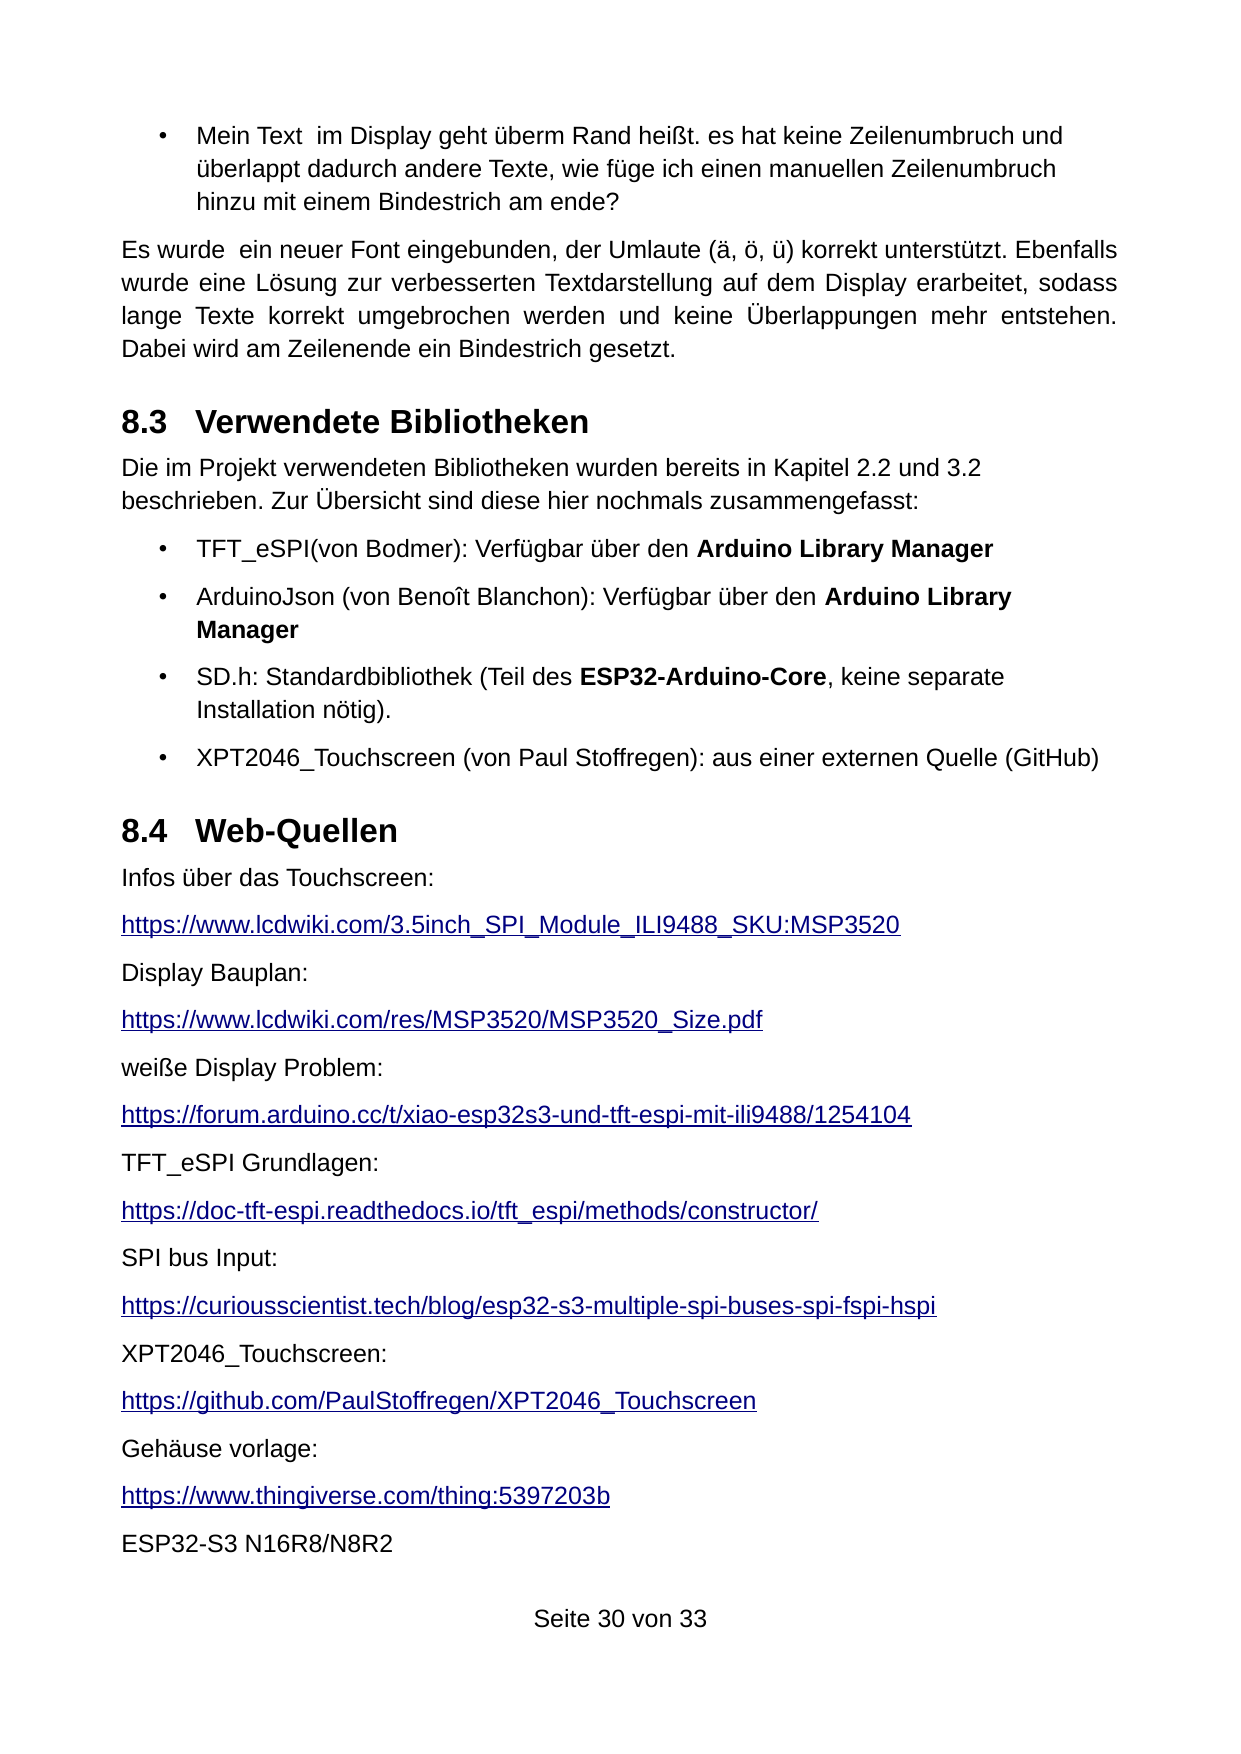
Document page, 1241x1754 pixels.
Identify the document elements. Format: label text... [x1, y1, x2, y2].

list XPT2046_Touchscreen (von Paul Stoffregen): aus einer externen Quelle (GitHub) [158, 743, 1119, 772]
list Mein Text im Display geht überm Rand heißt. es hat keine Zeilenumbruch und überlappt dadurch andere Texte, wie füge ich einen manuellen Zeilenumbruch hinzu mit einem Bindestrich am ende? [158, 121, 1119, 216]
list ArduinoJson (von Benoît Blanchon): Verfügbar über den Arduino Library Manager [158, 582, 1119, 643]
text SPI bus Input: [121, 1243, 1119, 1272]
text https://www.thingiverse.com/thing:5397203b [121, 1481, 1119, 1510]
text https://forum.arduino.cc/t/xiao-esp32s3-und-tft-espi-mit-ili9488/1254104 [121, 1101, 1119, 1129]
text XPT2046_Touchscreen: [121, 1338, 1119, 1367]
list SD.h: Standardbibliothek (Teil des ESP32-Arduino-Core, keine separate Installation nötig). [158, 662, 1119, 724]
text ESP32-S3 N16R8/N8R2 [121, 1529, 1119, 1558]
text TFT_eSPI Grundlagen: [121, 1148, 1119, 1177]
subtitle Verwendete Bibliotheken [121, 402, 1119, 441]
text Infos über das Touchscreen: [121, 862, 1119, 891]
text Gehäuse vorlage: [121, 1434, 1119, 1462]
text https://github.com/PaulStoffregen/XPT2046_Touchscreen [121, 1386, 1119, 1415]
text weiße Display Problem: [121, 1053, 1119, 1082]
text Die im Projekt verwendeten Bibliotheken wurden bereits in Kapitel 2.2 und 3.2 beschrieben. Zur Übersicht sind diese hier nochmals zusammengefasst: [121, 453, 1119, 515]
subtitle Web-Quellen [121, 812, 1119, 850]
text https://www.lcdwiki.com/3.5inch_SPI_Module_ILI9488_SKU:MSP3520 [121, 910, 1119, 939]
text https://curiousscientist.tech/blog/esp32-s3-multiple-spi-buses-spi-fspi-hspi [121, 1291, 1119, 1320]
text https://www.lcdwiki.com/res/MSP3520/MSP3520_Size.pdf [121, 1005, 1119, 1034]
list TFT_eSPI(von Bodmer): Verfügbar über den Arduino Library Manager [158, 534, 1119, 563]
text Es wurde ein neuer Font eingebunden, der Umlaute (ä, ö, ü) korrekt unterstützt. Ebenfalls wurde eine Lösung zur verbesserten Textdarstellung auf dem Display erarbeitet, sodass lange Texte korrekt umgebrochen werden und keine Überlappungen mehr entstehen. Dabei wird am Zeilenende ein Bindestrich gesetzt. [121, 235, 1119, 363]
text Display Bauplan: [121, 958, 1119, 986]
text https://doc-tft-espi.readthedocs.io/tft_espi/methods/constructor/ [121, 1196, 1119, 1224]
